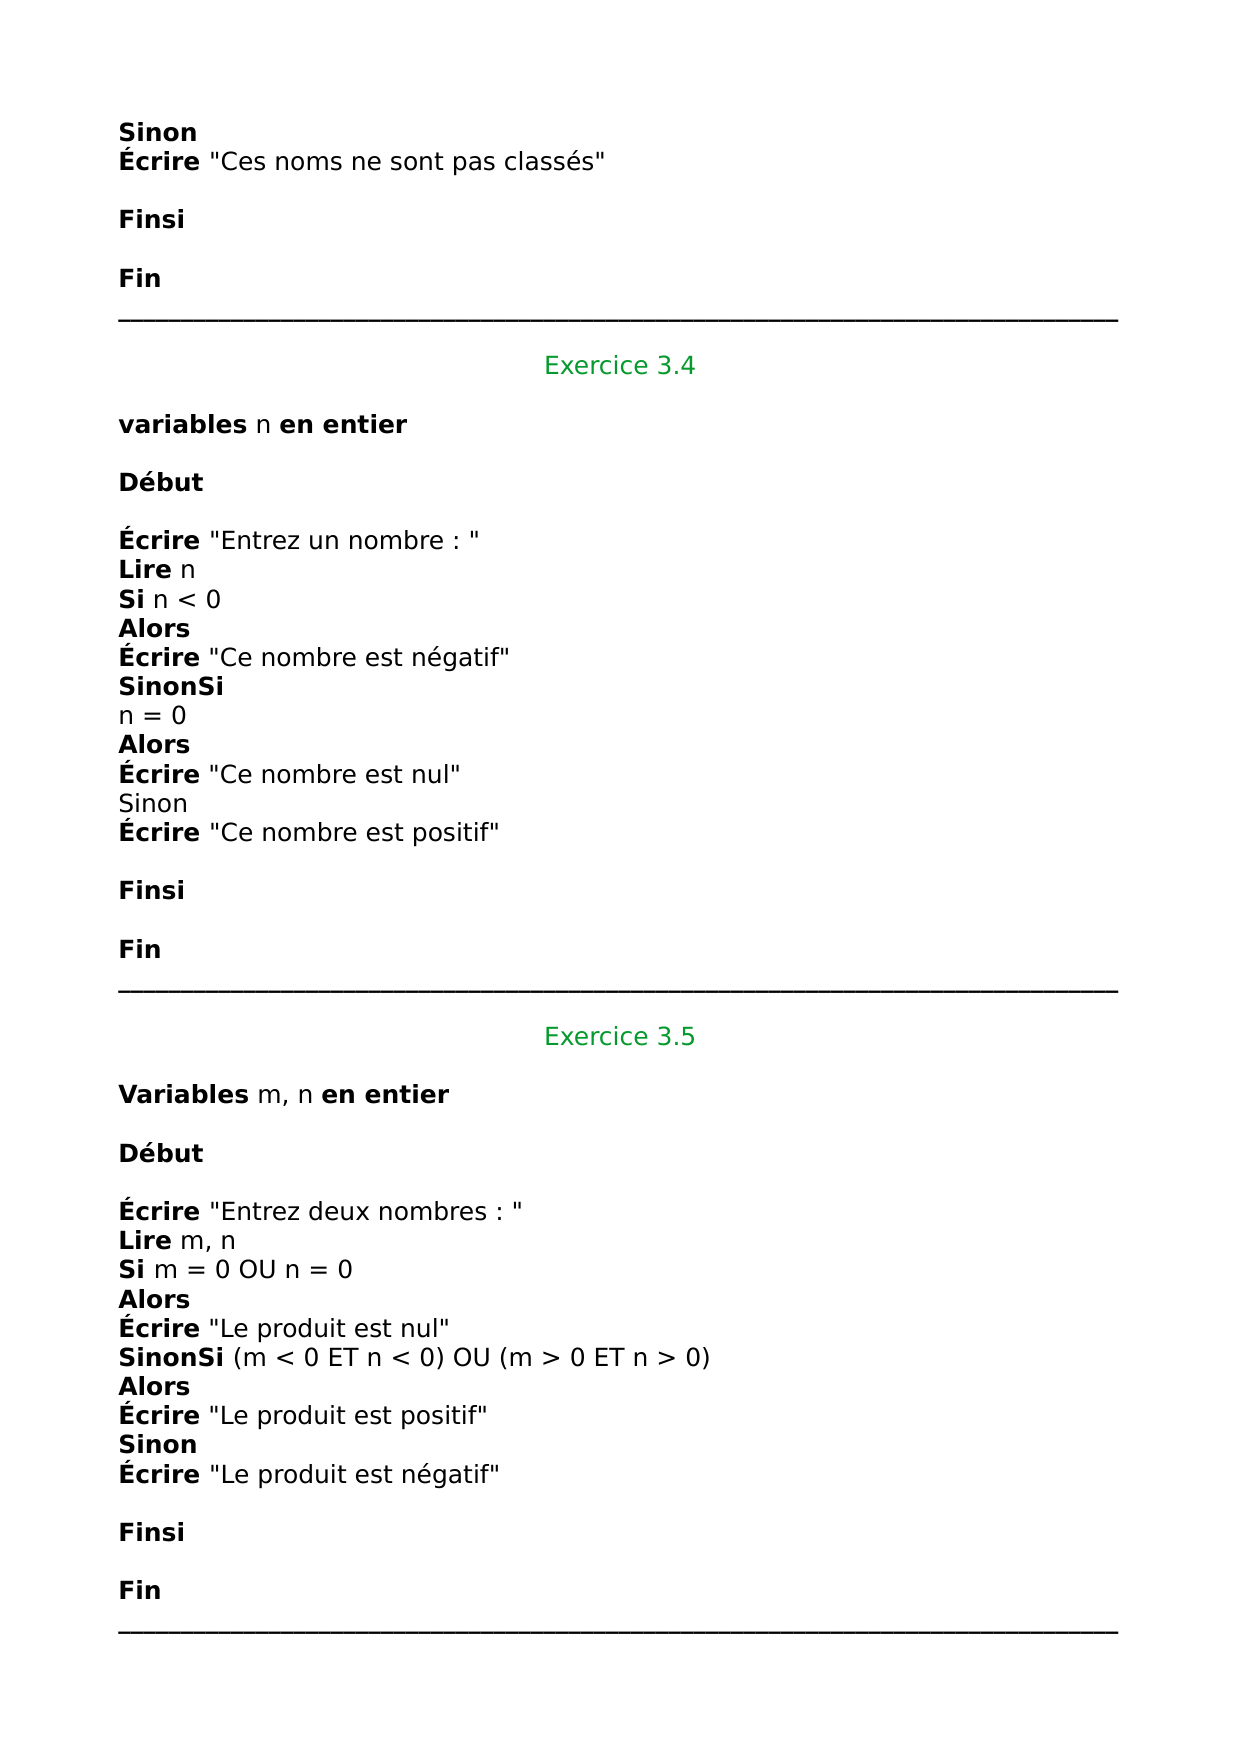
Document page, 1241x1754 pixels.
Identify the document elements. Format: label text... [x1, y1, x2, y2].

text Variables m, n en entier [118, 1081, 1122, 1110]
text Si m = 0 OU n = 0 [118, 1256, 1122, 1285]
text Écrire "Ce nombre est nul" [118, 760, 1122, 789]
text ________________________________________________________________________________ [118, 1606, 1122, 1635]
text Sinon [118, 1431, 1122, 1460]
text Écrire "Ce nombre est positif" [118, 818, 1122, 847]
text Fin [118, 1576, 1122, 1606]
text Si n < 0 [118, 585, 1122, 614]
text variables n en entier [118, 410, 1122, 439]
text Sinon [118, 789, 1122, 818]
text Écrire "Le produit est négatif" [118, 1460, 1122, 1489]
text ________________________________________________________________________________ [118, 964, 1122, 993]
text Écrire "Entrez un nombre : " [118, 526, 1122, 556]
text Finsi [118, 1518, 1122, 1547]
text n = 0 [118, 701, 1122, 731]
text Alors [118, 614, 1122, 643]
text SinonSi [118, 672, 1122, 701]
text Fin [118, 935, 1122, 964]
text Début [118, 1139, 1122, 1168]
text Lire m, n [118, 1226, 1122, 1256]
text Finsi [118, 876, 1122, 906]
text Lire n [118, 556, 1122, 585]
text Écrire "Ce nombre est négatif" [118, 643, 1122, 672]
text Écrire "Entrez deux nombres : " [118, 1197, 1122, 1226]
text Fin [118, 264, 1122, 293]
text Sinon [118, 118, 1122, 147]
text Alors [118, 1285, 1122, 1314]
text ________________________________________________________________________________ [118, 293, 1122, 322]
text Début [118, 468, 1122, 497]
text Écrire "Ces noms ne sont pas classés" [118, 147, 1122, 176]
text Écrire "Le produit est positif" [118, 1401, 1122, 1431]
text SinonSi (m < 0 ET n < 0) OU (m > 0 ET n > 0) [118, 1343, 1122, 1372]
text Alors [118, 1372, 1122, 1401]
text Alors [118, 731, 1122, 760]
text Exercice 3.5 [118, 1022, 1122, 1051]
text Écrire "Le produit est nul" [118, 1314, 1122, 1343]
text Exercice 3.4 [118, 351, 1122, 381]
text Finsi [118, 206, 1122, 235]
